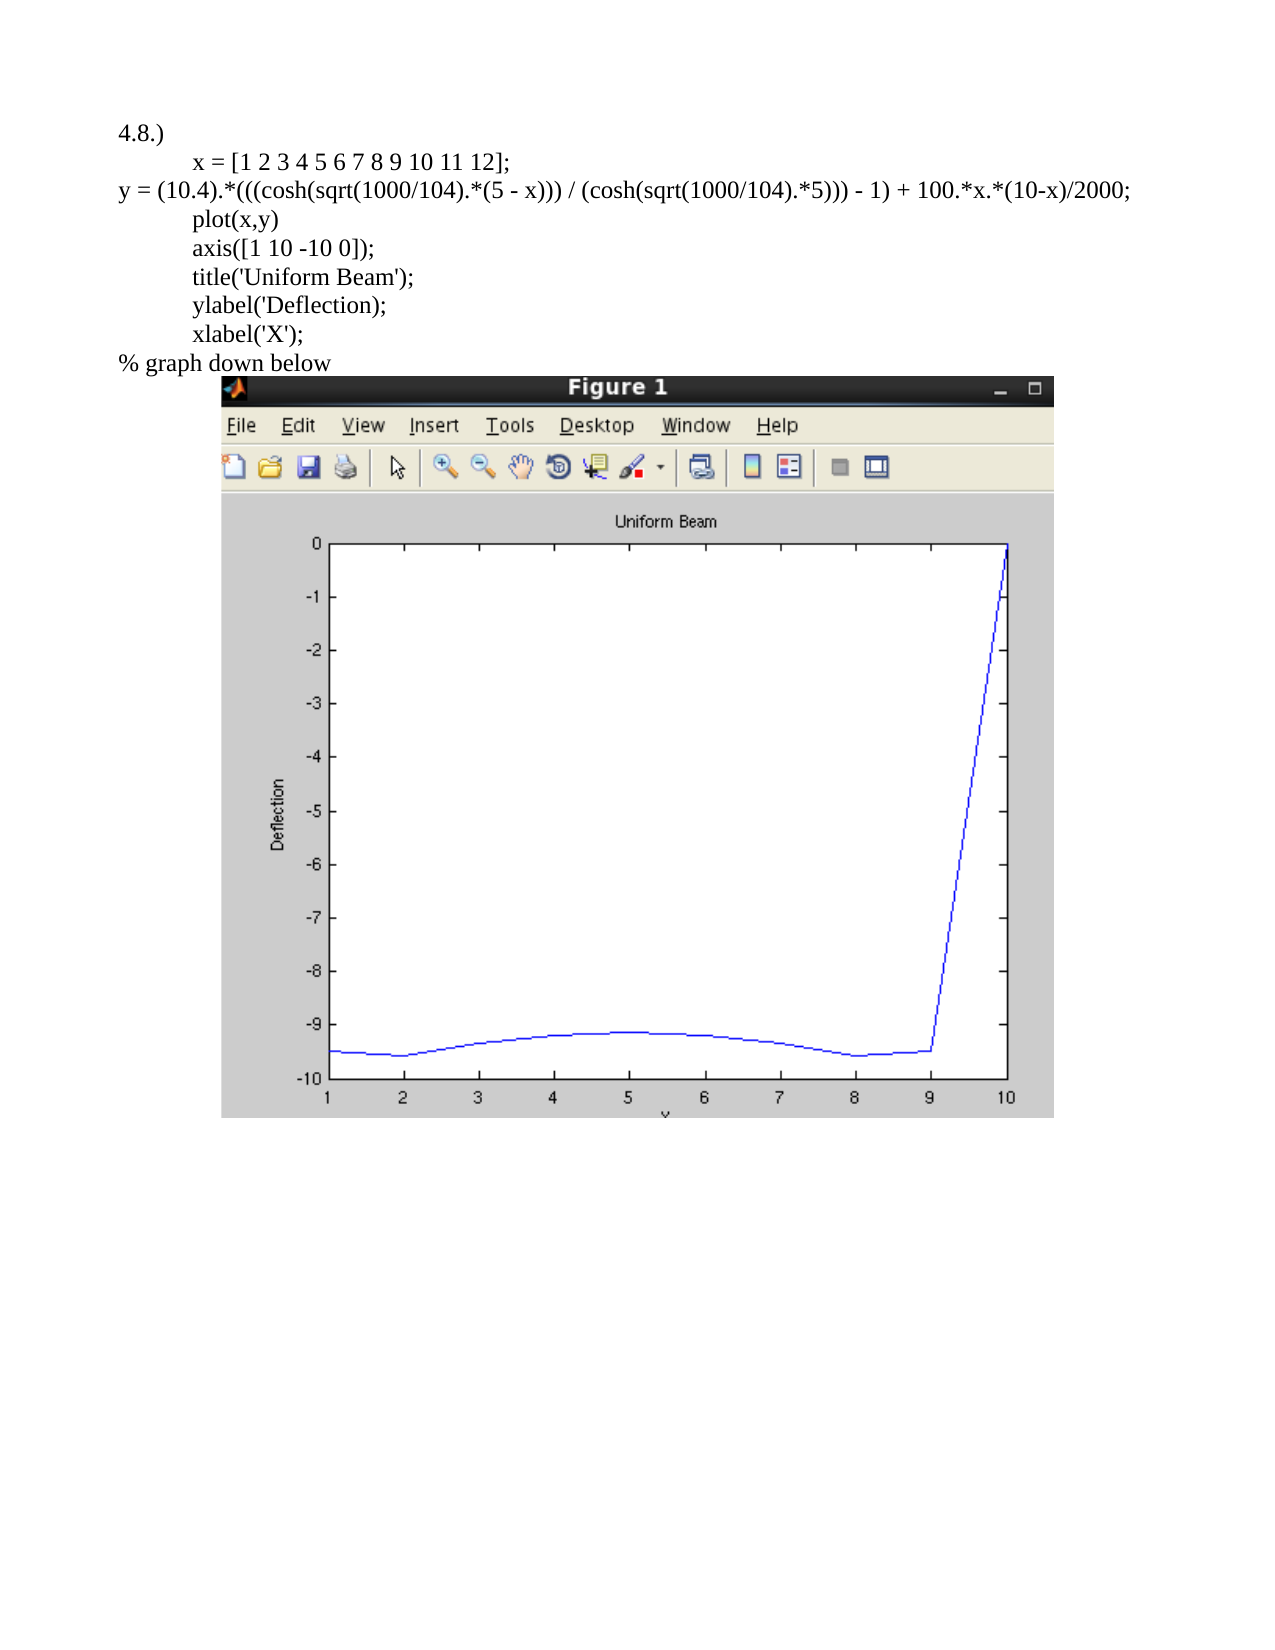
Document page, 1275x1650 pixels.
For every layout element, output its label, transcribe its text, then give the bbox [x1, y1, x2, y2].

text 4.8.) [118, 118, 1157, 147]
text xlabel('X'); [118, 319, 1157, 348]
text plot(x,y) axis([1 10 -10 0]); title('Uniform Beam'); ylabel('Deflection); [118, 204, 1157, 319]
text % graph down below [118, 348, 1157, 377]
text x = [1 2 3 4 5 6 7 8 9 10 11 12]; y = (10.4).*(((cosh(sqrt(1000/104).*(5 - x))) / (cosh(sqrt(1000/104).*5))) - 1) + 100.*x.*(10-x)/2000; [118, 147, 1157, 204]
